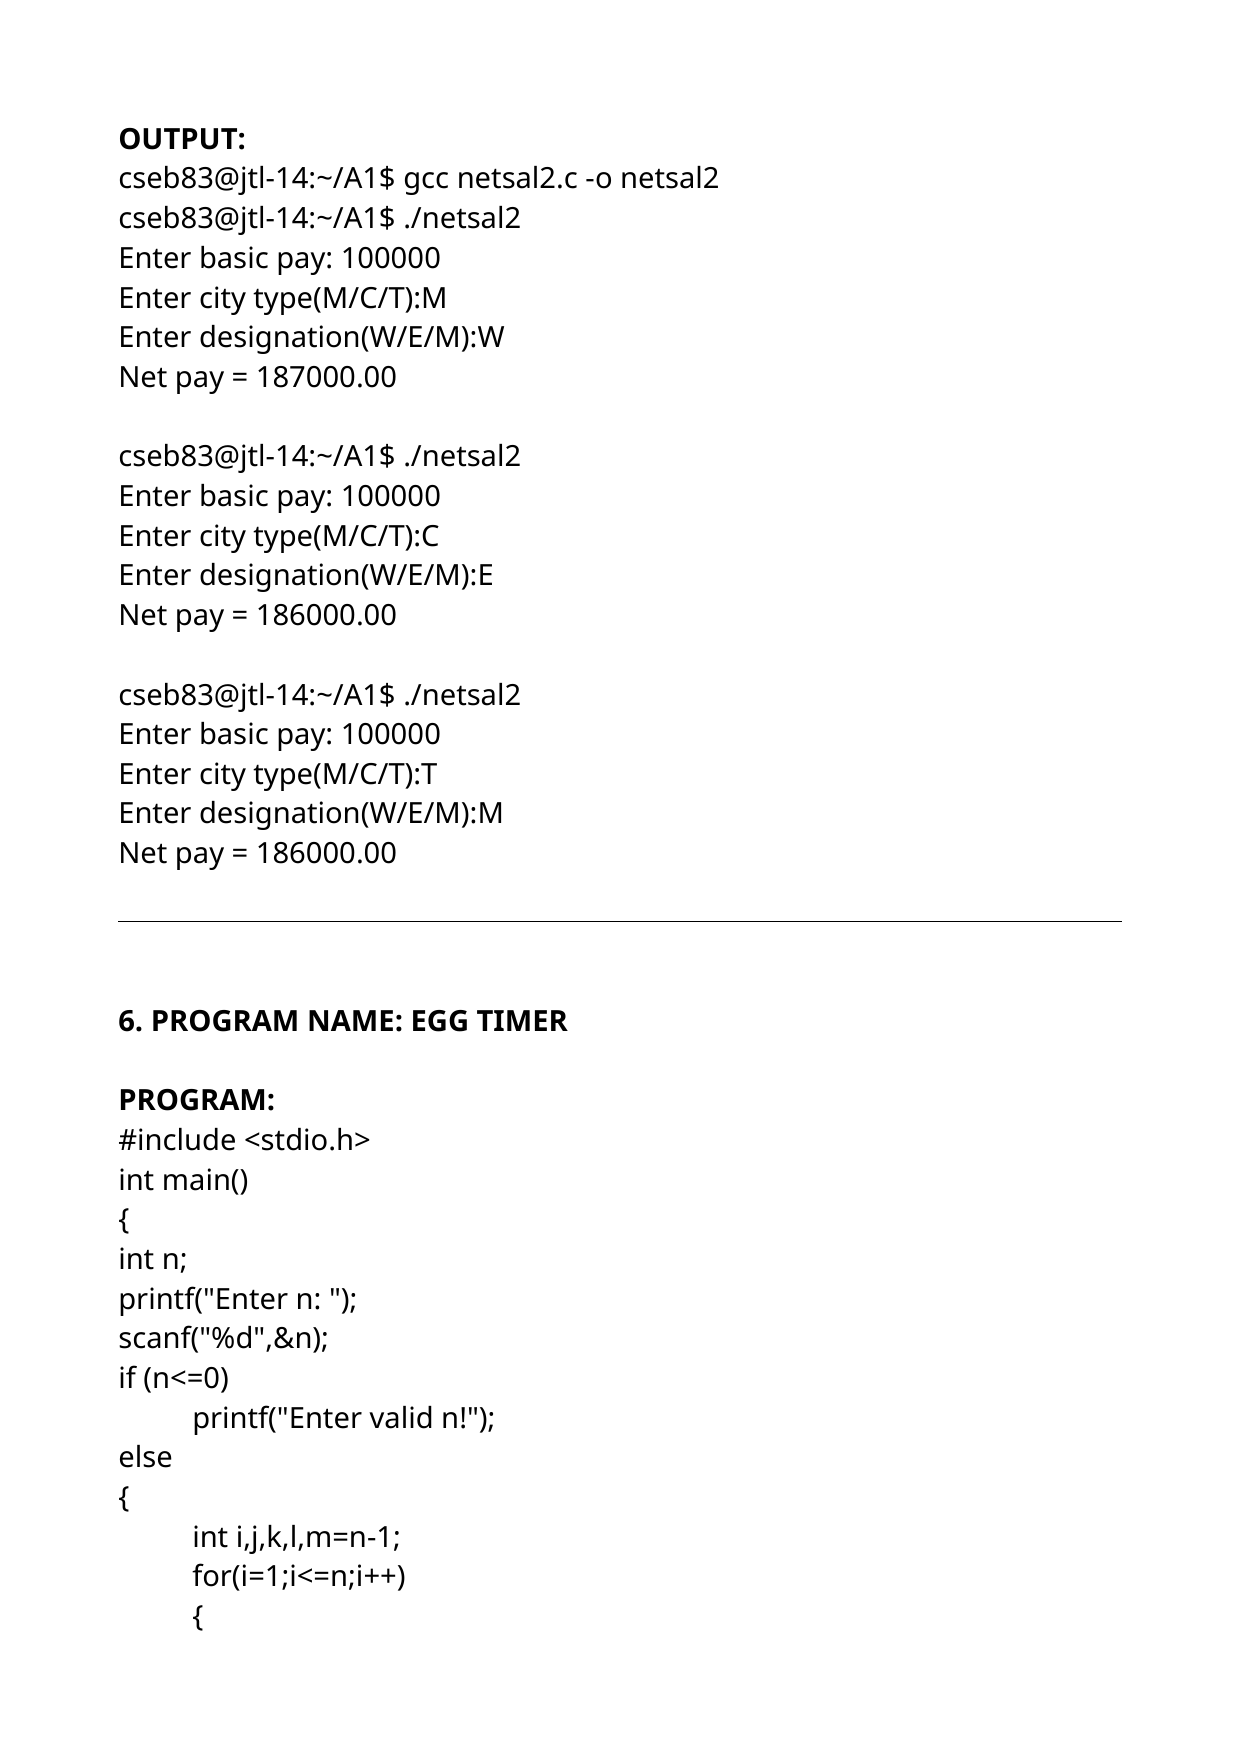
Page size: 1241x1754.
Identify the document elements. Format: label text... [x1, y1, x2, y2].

text Enter basic pay: 100000 [118, 237, 1122, 277]
text cseb83@jtl-14:~/A1$ ./netsal2 [118, 436, 1122, 475]
text printf("Enter n: "); [118, 1278, 1122, 1318]
text scanf("%d",&n); [118, 1318, 1122, 1357]
text { [118, 1595, 1122, 1635]
text Net pay = 186000.00 [118, 594, 1122, 634]
text printf("Enter valid n!"); [118, 1397, 1122, 1437]
text int n; [118, 1238, 1122, 1278]
text PROGRAM: [118, 1079, 1122, 1119]
text Enter designation(W/E/M):W [118, 317, 1122, 356]
text Enter city type(M/C/T):M [118, 277, 1122, 317]
text 6. PROGRAM NAME: EGG TIMER [118, 1000, 1122, 1040]
text Enter basic pay: 100000 [118, 713, 1122, 753]
text for(i=1;i<=n;i++) [118, 1556, 1122, 1595]
text OUTPUT: [118, 118, 1122, 158]
text Net pay = 187000.00 [118, 356, 1122, 396]
text int i,j,k,l,m=n-1; [118, 1516, 1122, 1556]
text if (n<=0) [118, 1357, 1122, 1397]
text cseb83@jtl-14:~/A1$ ./netsal2 [118, 197, 1122, 237]
text Enter city type(M/C/T):T [118, 753, 1122, 793]
text Enter basic pay: 100000 [118, 475, 1122, 515]
text { [118, 1476, 1122, 1516]
text cseb83@jtl-14:~/A1$ ./netsal2 [118, 674, 1122, 713]
text Enter designation(W/E/M):M [118, 793, 1122, 832]
text Net pay = 186000.00 [118, 832, 1122, 872]
text cseb83@jtl-14:~/A1$ gcc netsal2.c -o netsal2 [118, 158, 1122, 197]
text #include <stdio.h> [118, 1119, 1122, 1159]
text { [118, 1198, 1122, 1238]
text Enter city type(M/C/T):C [118, 515, 1122, 555]
text int main() [118, 1159, 1122, 1198]
text else [118, 1437, 1122, 1476]
text Enter designation(W/E/M):E [118, 555, 1122, 594]
